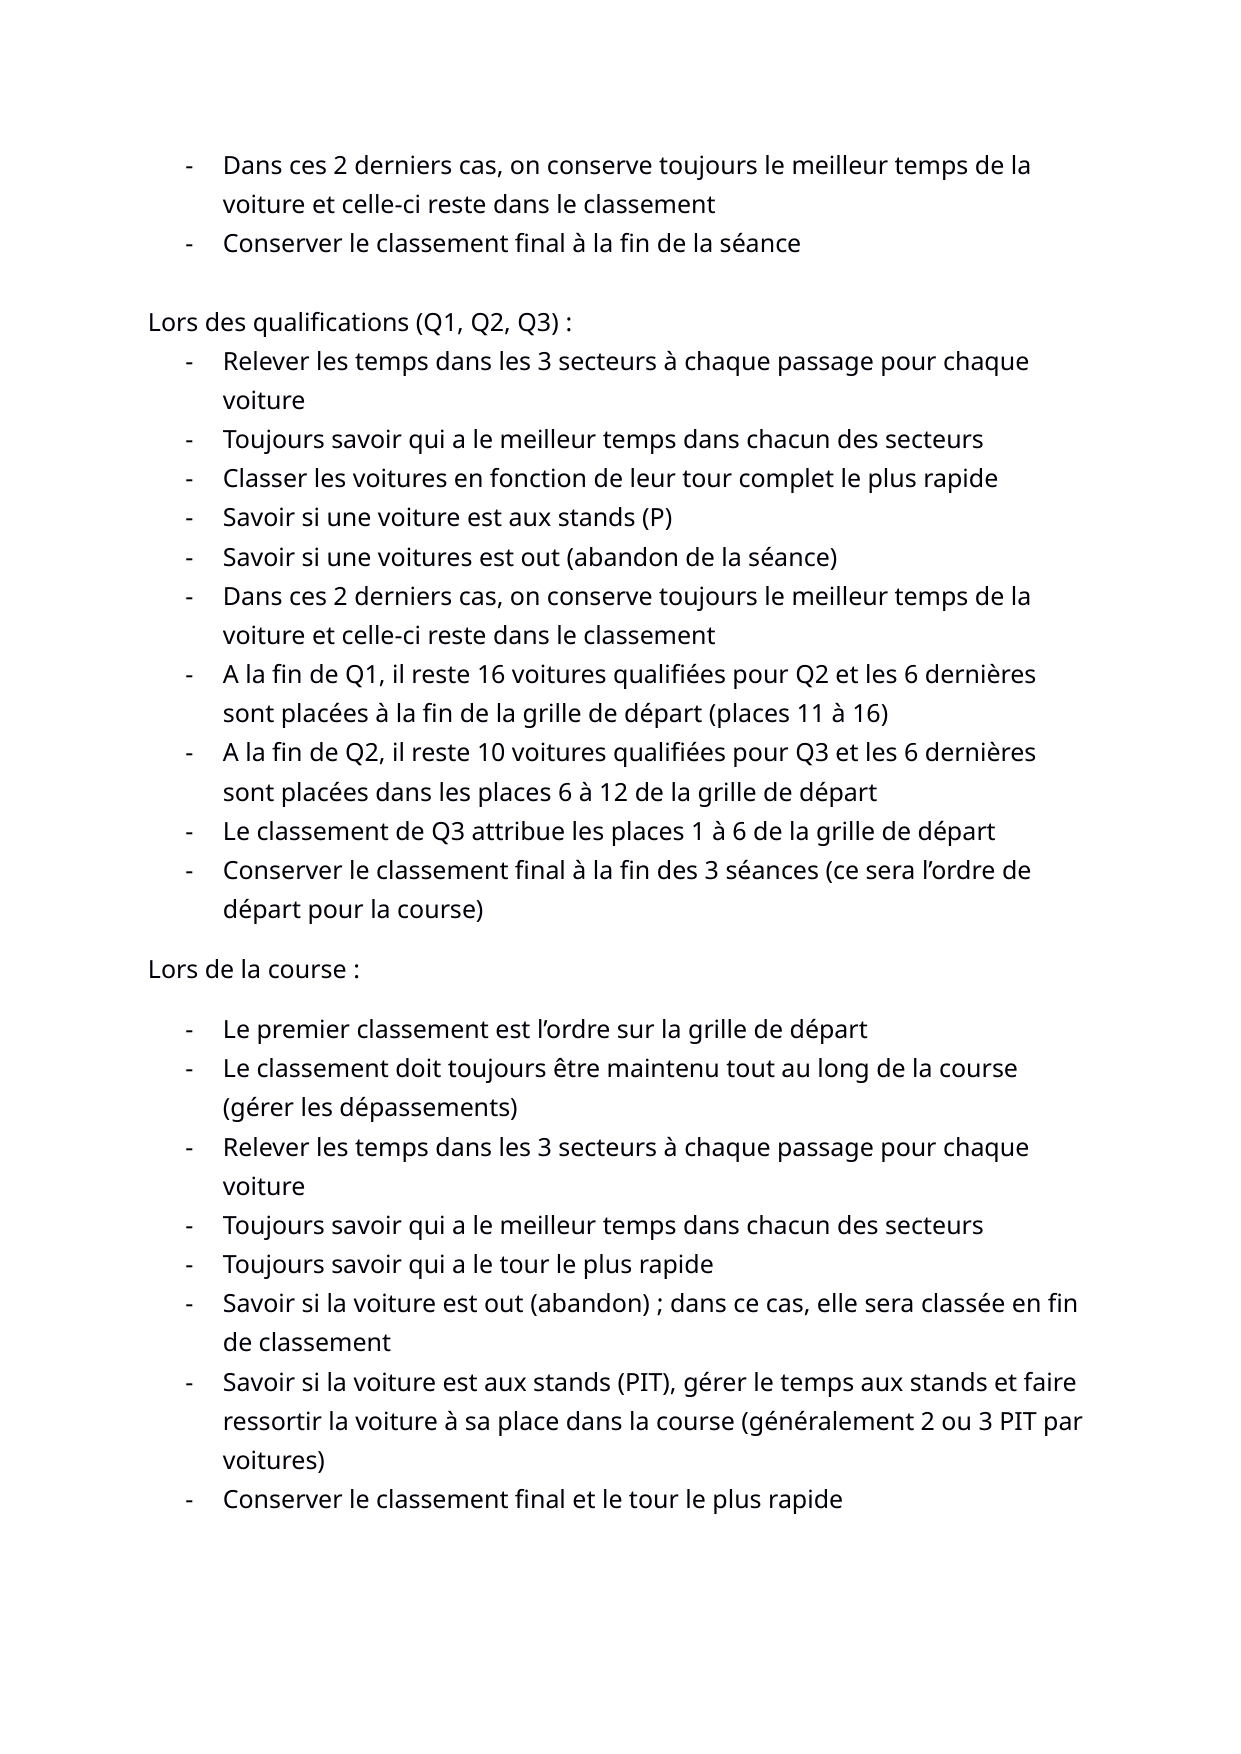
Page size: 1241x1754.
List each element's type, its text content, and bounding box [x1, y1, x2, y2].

list Savoir si la voiture est aux stands (PIT), gérer le temps aux stands et faire ressortir la voiture à sa place dans la course (généralement 2 ou 3 PIT par voitures) [185, 1364, 1093, 1477]
list Savoir si la voiture est out (abandon) ; dans ce cas, elle sera classée en fin de classement [185, 1286, 1093, 1359]
list Lors des qualifications (Q1, Q2, Q3) : [148, 304, 1093, 338]
list Classer les voitures en fonction de leur tour complet le plus rapide [185, 461, 1093, 495]
list Le premier classement est l’ordre sur la grille de départ [185, 1012, 1093, 1046]
list Conserver le classement final à la fin de la séance [185, 226, 1093, 260]
list Savoir si une voitures est out (abandon de la séance) [185, 539, 1093, 573]
list Conserver le classement final à la fin des 3 séances (ce sera l’ordre de départ pour la course) [185, 853, 1093, 926]
list Dans ces 2 derniers cas, on conserve toujours le meilleur temps de la voiture et celle-ci reste dans le classement [185, 578, 1093, 652]
list Dans ces 2 derniers cas, on conserve toujours le meilleur temps de la voiture et celle-ci reste dans le classement [185, 148, 1093, 221]
list Toujours savoir qui a le tour le plus rapide [185, 1247, 1093, 1281]
list Relever les temps dans les 3 secteurs à chaque passage pour chaque voiture [185, 343, 1093, 417]
list Le classement doit toujours être maintenu tout au long de la course (gérer les dépassements) [185, 1051, 1093, 1124]
list Conserver le classement final et le tour le plus rapide [185, 1482, 1093, 1516]
list A la fin de Q2, il reste 10 voitures qualifiées pour Q3 et les 6 dernières sont placées dans les places 6 à 12 de la grille de départ [185, 735, 1093, 808]
list Toujours savoir qui a le meilleur temps dans chacun des secteurs [185, 422, 1093, 456]
list Savoir si une voiture est aux stands (P) [185, 500, 1093, 534]
list Le classement de Q3 attribue les places 1 à 6 de la grille de départ [185, 813, 1093, 847]
text Lors de la course : [148, 952, 1093, 986]
list Toujours savoir qui a le meilleur temps dans chacun des secteurs [185, 1208, 1093, 1242]
list Relever les temps dans les 3 secteurs à chaque passage pour chaque voiture [185, 1129, 1093, 1202]
list A la fin de Q1, il reste 16 voitures qualifiées pour Q2 et les 6 dernières sont placées à la fin de la grille de départ (places 11 à 16) [185, 657, 1093, 730]
